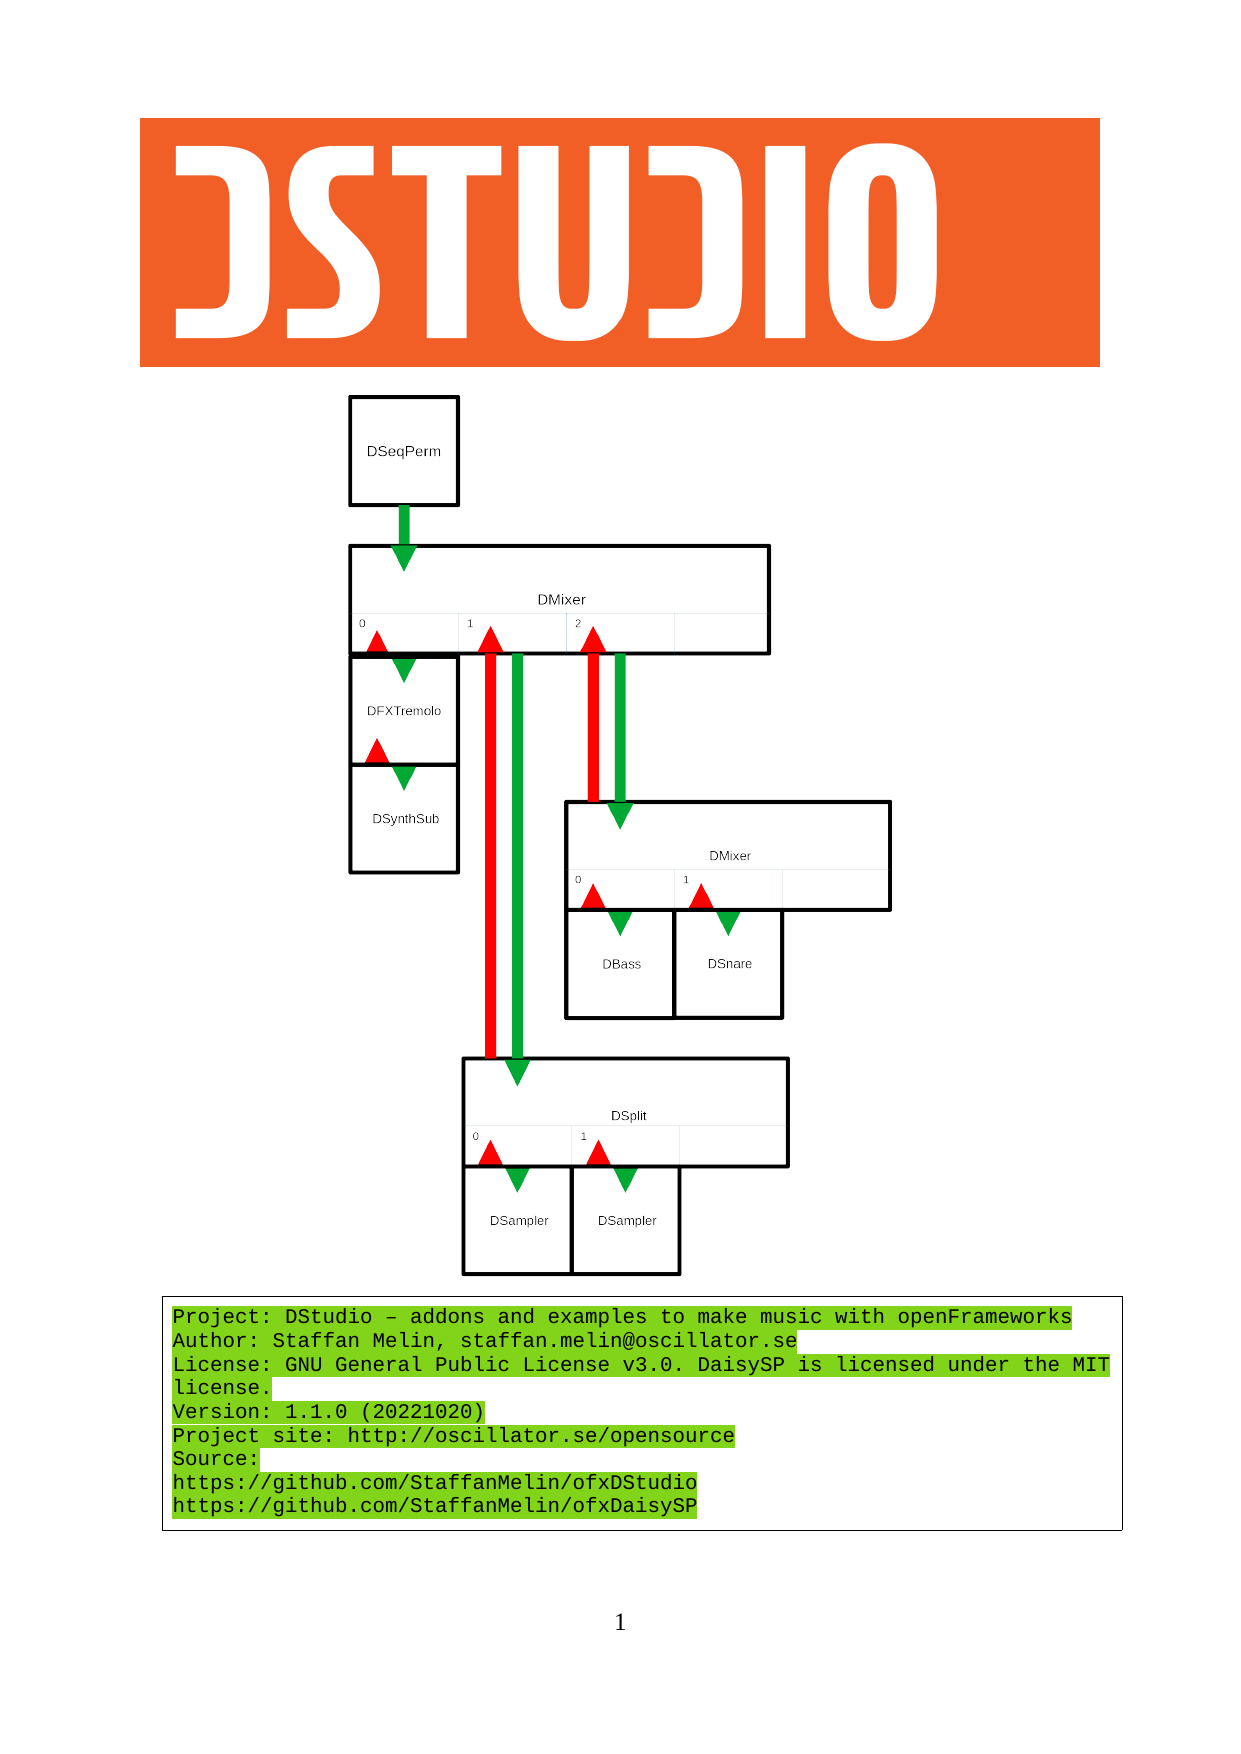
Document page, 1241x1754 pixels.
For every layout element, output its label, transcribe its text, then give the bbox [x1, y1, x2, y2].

picture [348, 395, 893, 1277]
text https://github.com/StaffanMelin/ofxDStudio [163, 1461, 1122, 1485]
text Project: DStudio – addons and examples to make music with openFrameworks [163, 1297, 1122, 1319]
text License: GNU General Public License v3.0. DaisySP is licensed under the MIT license. [163, 1343, 1122, 1390]
picture [140, 118, 1100, 367]
text Author: Staffan Melin, staffan.melin@oscillator.se [163, 1319, 1122, 1343]
text Source: [163, 1438, 1122, 1461]
text Project site: http://oscillator.se/opensource [163, 1414, 1122, 1438]
text https://github.com/StaffanMelin/ofxDaisySP [163, 1485, 1122, 1530]
text Version: 1.1.0 (20221020) [163, 1390, 1122, 1414]
